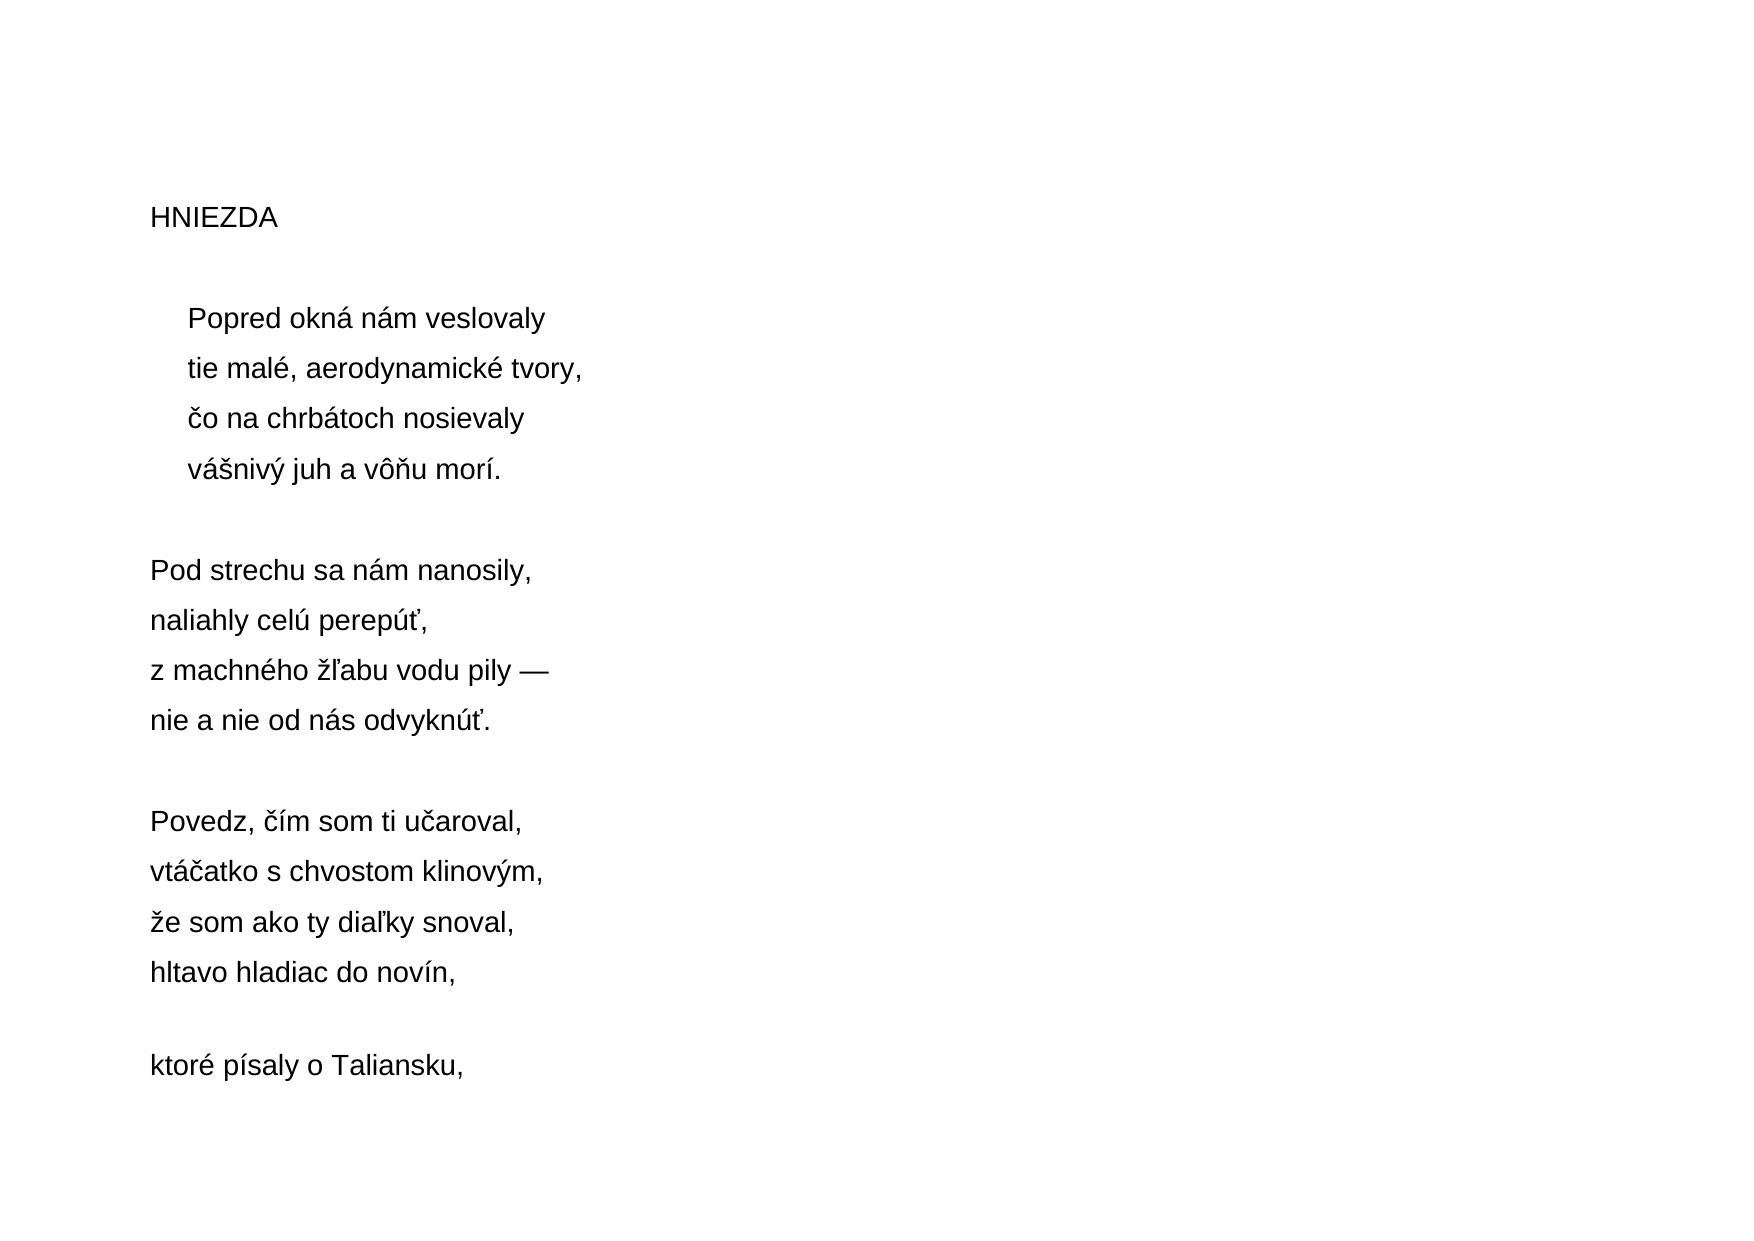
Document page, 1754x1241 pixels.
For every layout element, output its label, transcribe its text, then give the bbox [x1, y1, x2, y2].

text Povedz, čím som ti učaroval, [150, 804, 1243, 838]
text nie a nie od nás odvyknúť. [150, 703, 1243, 737]
text Pod strechu sa nám nanosily, [150, 552, 1243, 586]
text čo na chrbátoch nosievaly [150, 402, 1243, 435]
text HNIEZDA [150, 200, 1243, 234]
text z machného žľabu vodu pily — [150, 653, 1243, 687]
text že som ako ty diaľky snoval, [150, 905, 1243, 938]
text hltavo hladiac do novín, [150, 955, 1243, 988]
text ktoré písaly o Taliansku, [150, 1048, 1243, 1081]
text Popred okná nám veslovaly [150, 301, 1243, 334]
text vášnivý juh a vôňu morí. [150, 452, 1243, 485]
text tie malé, aerodynamické tvory, [150, 351, 1243, 385]
text vtáčatko s chvostom klinovým, [150, 854, 1243, 888]
text naliahly celú perepúť, [150, 603, 1243, 636]
